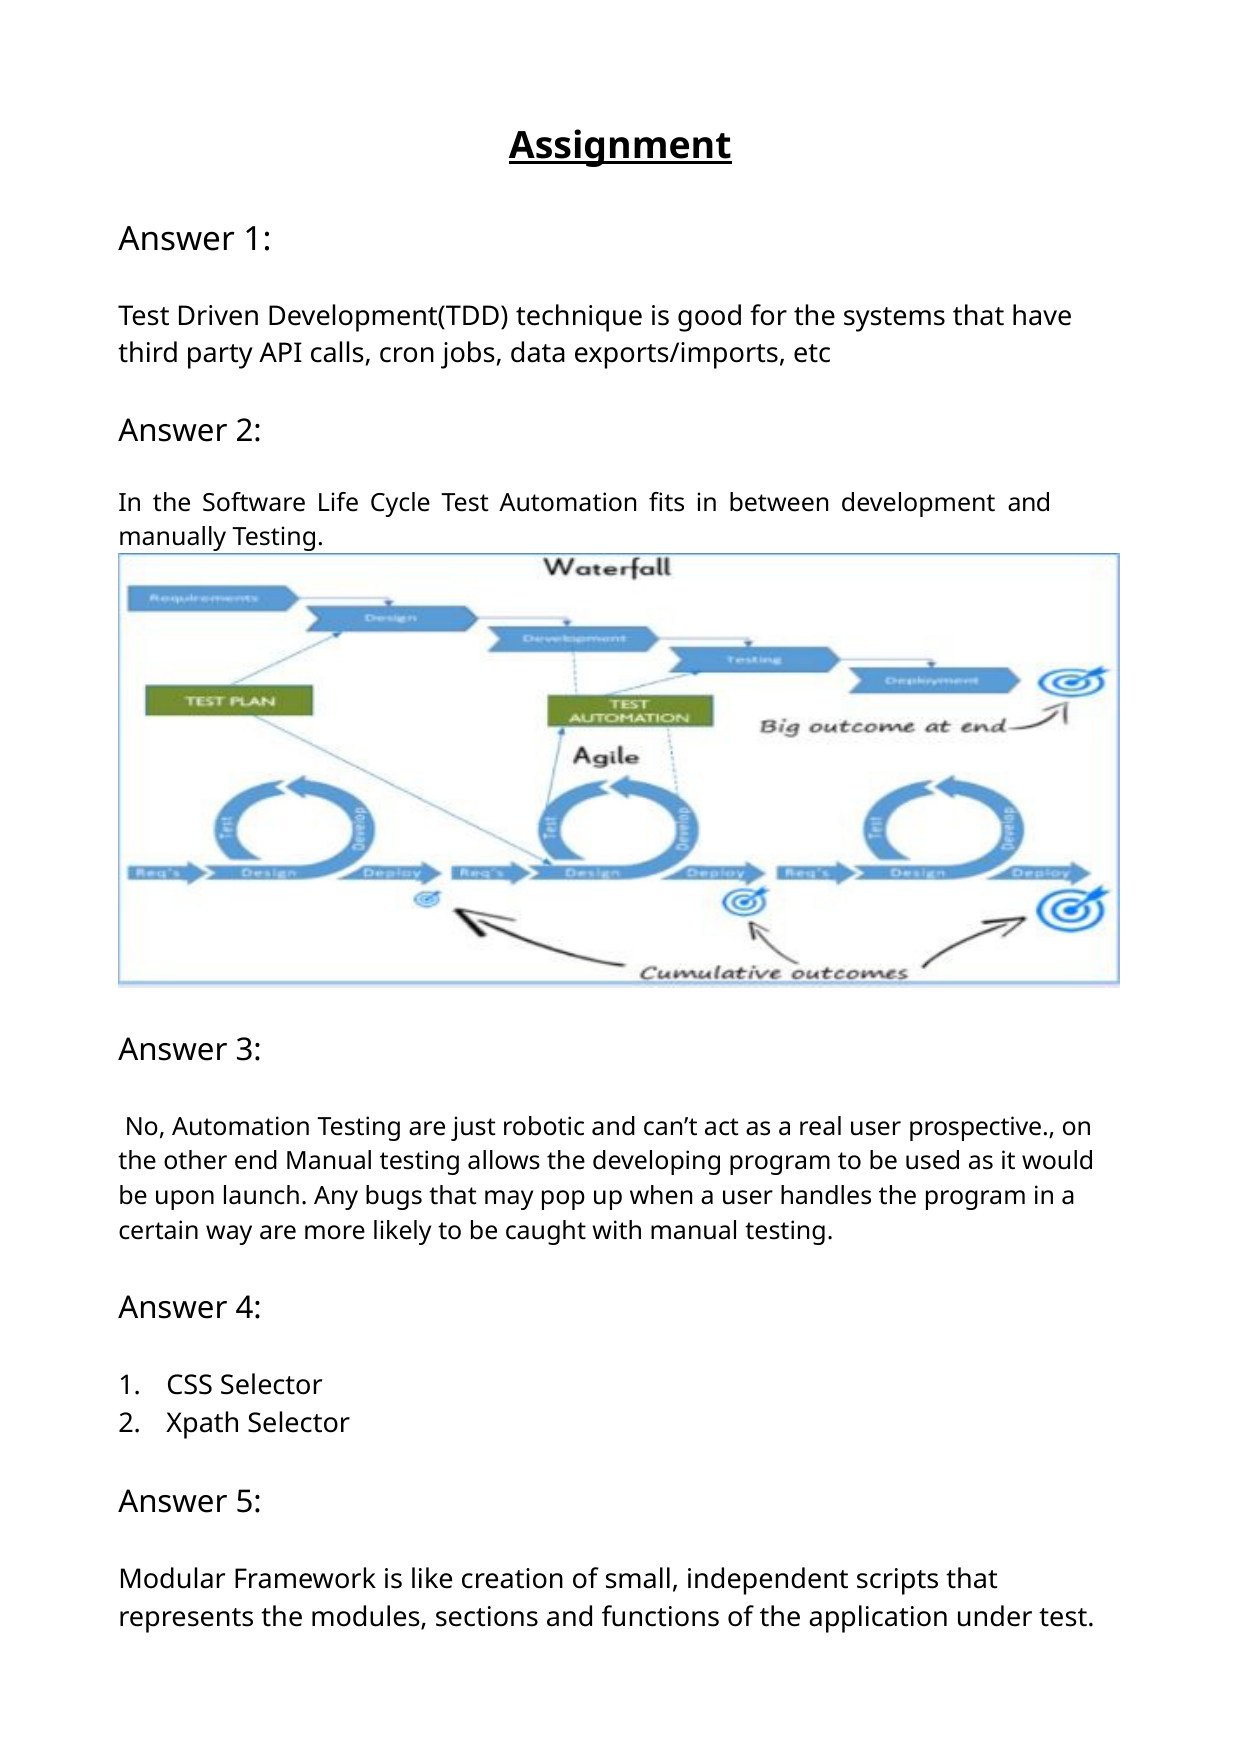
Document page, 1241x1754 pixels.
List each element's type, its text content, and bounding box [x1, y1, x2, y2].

list Xpath Selector [118, 1403, 1100, 1440]
list CSS Selector [118, 1366, 1100, 1403]
list In the Software Life Cycle Test Automation fits in between development and manually Testing. [118, 484, 1051, 553]
text Test Driven Development(TDD) technique is good for the systems that have third party API calls, cron jobs, data exports/imports, etc [118, 297, 1122, 371]
text Answer 1: [118, 214, 1122, 260]
list Answer 3: [118, 1027, 1051, 1070]
list Answer 5: [118, 1478, 1100, 1521]
list Modular Framework is like creation of small, independent scripts that represents the modules, sections and functions of the application under test. [118, 1559, 1100, 1634]
list Answer 4: [118, 1285, 1100, 1327]
text Assignment [118, 118, 1122, 169]
list No, Automation Testing are just robotic and can’t act as a real user prospective., on the other end Manual testing allows the developing program to be used as it would be upon launch. Any bugs that may pop up when a user handles the program in a certain way are more likely to be caught with manual testing. [118, 1108, 1100, 1246]
text Answer 2: [118, 407, 1122, 450]
